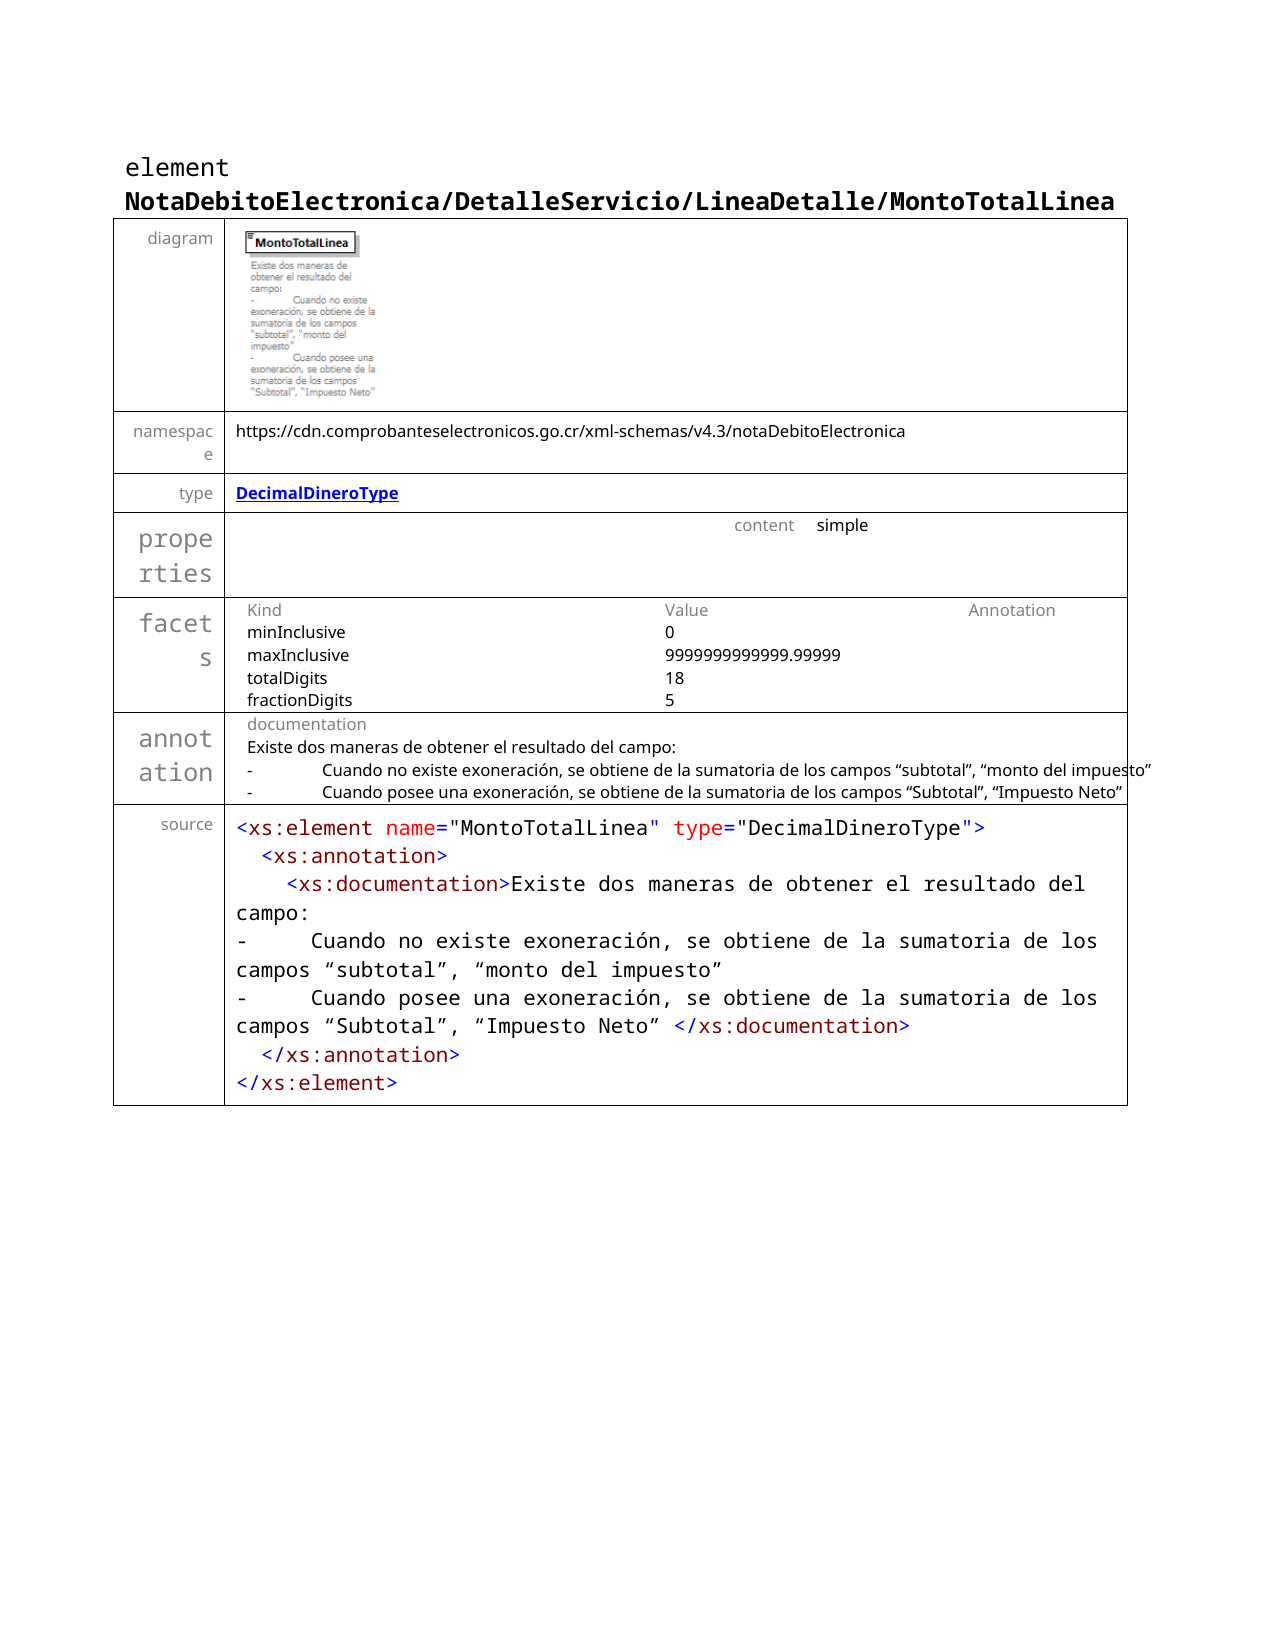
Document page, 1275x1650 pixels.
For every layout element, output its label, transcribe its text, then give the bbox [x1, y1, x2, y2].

table_header simple [805, 513, 1127, 536]
table_cell maxInclusive [236, 644, 654, 666]
table_header Value [654, 598, 957, 621]
text element NotaDebitoElectronica/DetalleServicio/LineaDetalle/MontoTotalLinea [125, 150, 1150, 218]
table_cell [225, 598, 1127, 712]
table_cell [957, 621, 1127, 643]
table_cell properties [114, 513, 224, 597]
table_cell fractionDigits [236, 689, 654, 712]
table_cell <xs:element name="MontoTotalLinea" type="DecimalDineroType"> <xs:annotation> <xs:documentation>Existe dos maneras de obtener el resultado del campo: - Cuando no existe exoneración, se obtiene de la sumatoria de los campos “subtotal”, “monto del impuesto” - Cuando posee una exoneración, se obtiene de la sumatoria de los campos “Subtotal”, “Impuesto Neto” </xs:documentation> </xs:annotation> </xs:element> [225, 805, 1127, 1105]
table_cell [225, 513, 1127, 597]
table_cell https://cdn.comprobanteselectronicos.go.cr/xml-schemas/v4.3/notaDebitoElectronica [225, 412, 1127, 473]
table_cell [957, 689, 1127, 712]
table_cell 18 [654, 666, 957, 689]
table_header documentation [236, 713, 1127, 736]
table_header [225, 219, 1127, 411]
table_cell 9999999999999.99999 [654, 644, 957, 666]
table_cell type [114, 474, 224, 512]
table_cell facets [114, 598, 224, 712]
table_cell [957, 666, 1127, 689]
picture [235, 227, 387, 403]
table_cell totalDigits [236, 666, 654, 689]
table_header content [236, 513, 805, 536]
table_cell DecimalDineroType [225, 474, 1127, 512]
table_cell 5 [654, 689, 957, 712]
table_cell source [114, 805, 224, 1105]
table_cell minInclusive [236, 621, 654, 643]
table_cell Existe dos maneras de obtener el resultado del campo: - Cuando no existe exoneración, se obtiene de la sumatoria de los campos “subtotal”, “monto del impuesto” - Cuando posee una exoneración, se obtiene de la sumatoria de los campos “Subtotal”, “Impuesto Neto” [236, 736, 1127, 804]
table_cell [957, 644, 1127, 666]
table_cell [225, 713, 236, 804]
table_cell namespace [114, 412, 224, 473]
table_header diagram [114, 219, 224, 411]
table_header Annotation [957, 598, 1127, 621]
table_cell 0 [654, 621, 957, 643]
table_header Kind [236, 598, 654, 621]
table_cell annotation [114, 713, 224, 804]
